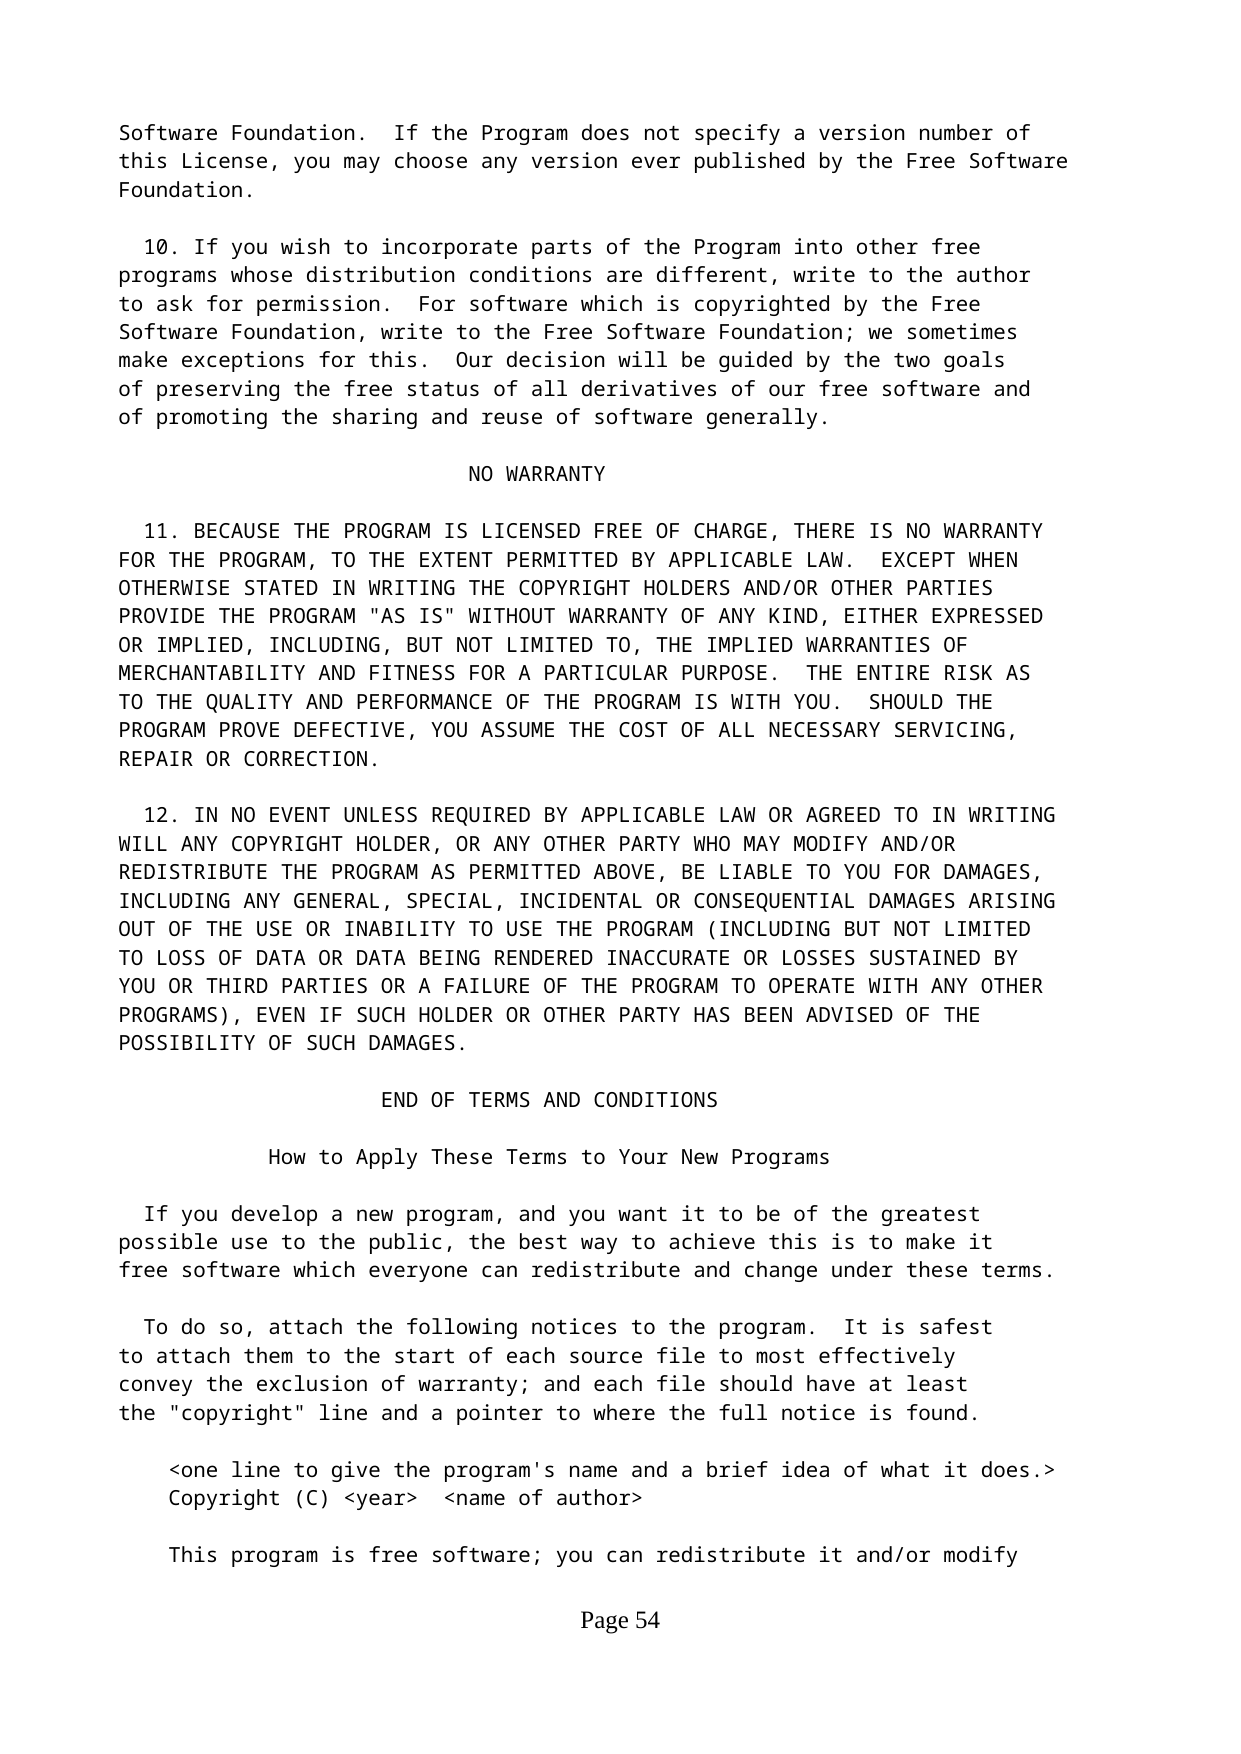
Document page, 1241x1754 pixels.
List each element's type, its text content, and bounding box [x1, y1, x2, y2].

text If you develop a new program, and you want it to be of the greatest [118, 1199, 1122, 1227]
text Copyright (C) <year> <name of author> [118, 1483, 1122, 1512]
text programs whose distribution conditions are different, write to the author [118, 260, 1122, 289]
text TO THE QUALITY AND PERFORMANCE OF THE PROGRAM IS WITH YOU. SHOULD THE [118, 687, 1122, 715]
text possible use to the public, the best way to achieve this is to make it [118, 1227, 1122, 1256]
text 12. IN NO EVENT UNLESS REQUIRED BY APPLICABLE LAW OR AGREED TO IN WRITING [118, 801, 1122, 829]
text To do so, attach the following notices to the program. It is safest [118, 1312, 1122, 1341]
text Foundation. [118, 175, 1122, 203]
text OUT OF THE USE OR INABILITY TO USE THE PROGRAM (INCLUDING BUT NOT LIMITED [118, 914, 1122, 943]
text REPAIR OR CORRECTION. [118, 744, 1122, 772]
text make exceptions for this. Our decision will be guided by the two goals [118, 346, 1122, 374]
text MERCHANTABILITY AND FITNESS FOR A PARTICULAR PURPOSE. THE ENTIRE RISK AS [118, 658, 1122, 687]
text WILL ANY COPYRIGHT HOLDER, OR ANY OTHER PARTY WHO MAY MODIFY AND/OR [118, 829, 1122, 857]
text YOU OR THIRD PARTIES OR A FAILURE OF THE PROGRAM TO OPERATE WITH ANY OTHER [118, 971, 1122, 1000]
text 10. If you wish to incorporate parts of the Program into other free [118, 232, 1122, 260]
text to ask for permission. For software which is copyrighted by the Free [118, 289, 1122, 317]
text PROVIDE THE PROGRAM "AS IS" WITHOUT WARRANTY OF ANY KIND, EITHER EXPRESSED [118, 602, 1122, 630]
text NO WARRANTY [118, 459, 1122, 488]
text How to Apply These Terms to Your New Programs [118, 1142, 1122, 1170]
text this License, you may choose any version ever published by the Free Software [118, 147, 1122, 175]
text POSSIBILITY OF SUCH DAMAGES. [118, 1028, 1122, 1057]
text of promoting the sharing and reuse of software generally. [118, 402, 1122, 431]
text the "copyright" line and a pointer to where the full notice is found. [118, 1398, 1122, 1426]
text convey the exclusion of warranty; and each file should have at least [118, 1369, 1122, 1398]
text Software Foundation, write to the Free Software Foundation; we sometimes [118, 317, 1122, 346]
text This program is free software; you can redistribute it and/or modify [118, 1540, 1122, 1568]
text of preserving the free status of all derivatives of our free software and [118, 374, 1122, 402]
text to attach them to the start of each source file to most effectively [118, 1341, 1122, 1369]
text TO LOSS OF DATA OR DATA BEING RENDERED INACCURATE OR LOSSES SUSTAINED BY [118, 943, 1122, 971]
text REDISTRIBUTE THE PROGRAM AS PERMITTED ABOVE, BE LIABLE TO YOU FOR DAMAGES, [118, 857, 1122, 886]
text free software which everyone can redistribute and change under these terms. [118, 1256, 1122, 1284]
text <one line to give the program's name and a brief idea of what it does.> [118, 1455, 1122, 1483]
text PROGRAM PROVE DEFECTIVE, YOU ASSUME THE COST OF ALL NECESSARY SERVICING, [118, 715, 1122, 744]
text 11. BECAUSE THE PROGRAM IS LICENSED FREE OF CHARGE, THERE IS NO WARRANTY [118, 516, 1122, 545]
text INCLUDING ANY GENERAL, SPECIAL, INCIDENTAL OR CONSEQUENTIAL DAMAGES ARISING [118, 886, 1122, 914]
text PROGRAMS), EVEN IF SUCH HOLDER OR OTHER PARTY HAS BEEN ADVISED OF THE [118, 1000, 1122, 1028]
text FOR THE PROGRAM, TO THE EXTENT PERMITTED BY APPLICABLE LAW. EXCEPT WHEN [118, 545, 1122, 573]
text Software Foundation. If the Program does not specify a version number of [118, 118, 1122, 147]
text END OF TERMS AND CONDITIONS [118, 1085, 1122, 1113]
text OTHERWISE STATED IN WRITING THE COPYRIGHT HOLDERS AND/OR OTHER PARTIES [118, 573, 1122, 602]
text OR IMPLIED, INCLUDING, BUT NOT LIMITED TO, THE IMPLIED WARRANTIES OF [118, 630, 1122, 658]
